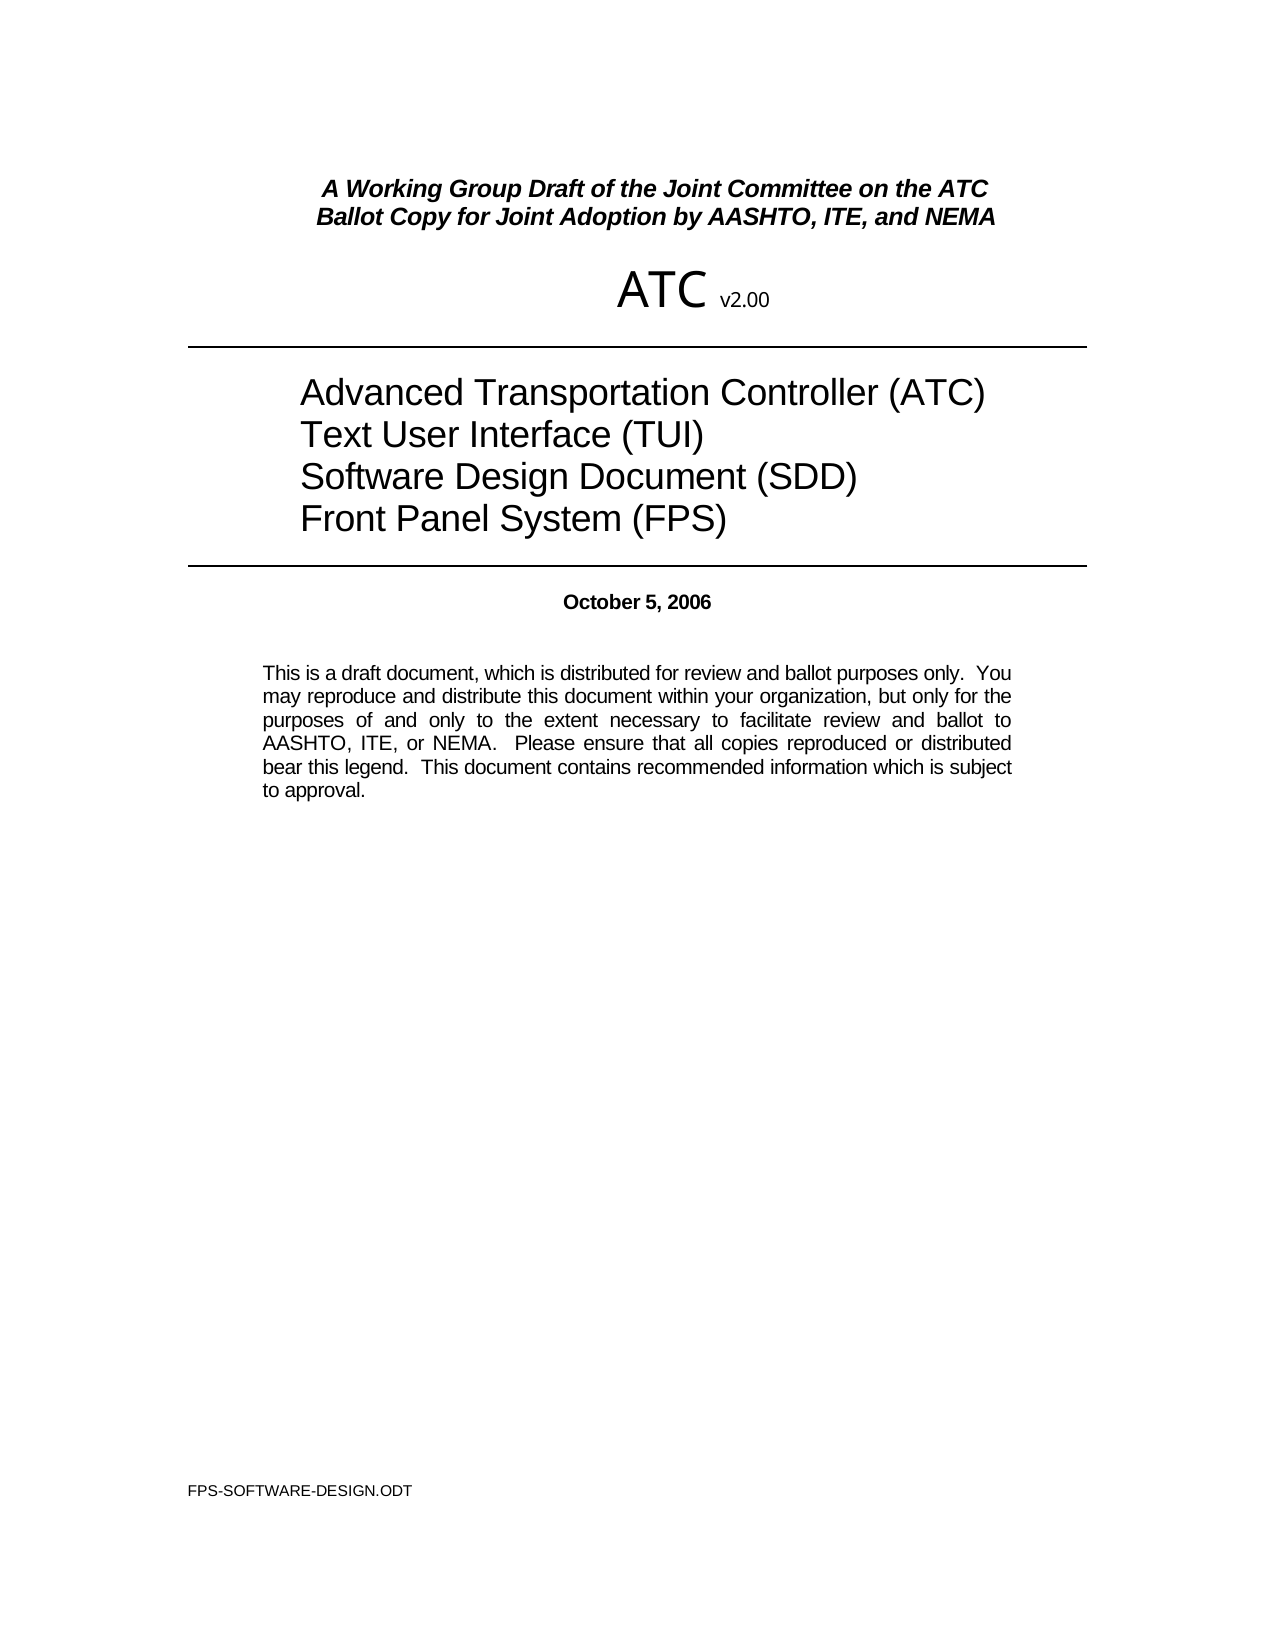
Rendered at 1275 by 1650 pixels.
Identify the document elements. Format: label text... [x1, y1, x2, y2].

text Advanced Transportation Controller (ATC) [300, 371, 1087, 413]
text October 5, 2006 [187, 591, 1087, 614]
text This is a draft document, which is distributed for review and ballot purposes only. You may reproduce and distribute this document within your organization, but only for the purposes of and only to the extent necessary to facilitate review and ballot to AASHTO, ITE, or NEMA. Please ensure that all copies reproduced or distributed bear this legend. This document contains recommended information which is subject to approval. [262, 661, 1012, 802]
text Front Panel System (FPS) [300, 497, 1087, 539]
text ATC v2.00 [300, 254, 1087, 322]
text Text User Interface (TUI) Software Design Document (SDD) [300, 413, 1087, 497]
text Ballot Copy for Joint Adoption by AASHTO, ITE, and NEMA [225, 203, 1087, 231]
text A Working Group Draft of the Joint Committee on the ATC [225, 174, 1087, 203]
